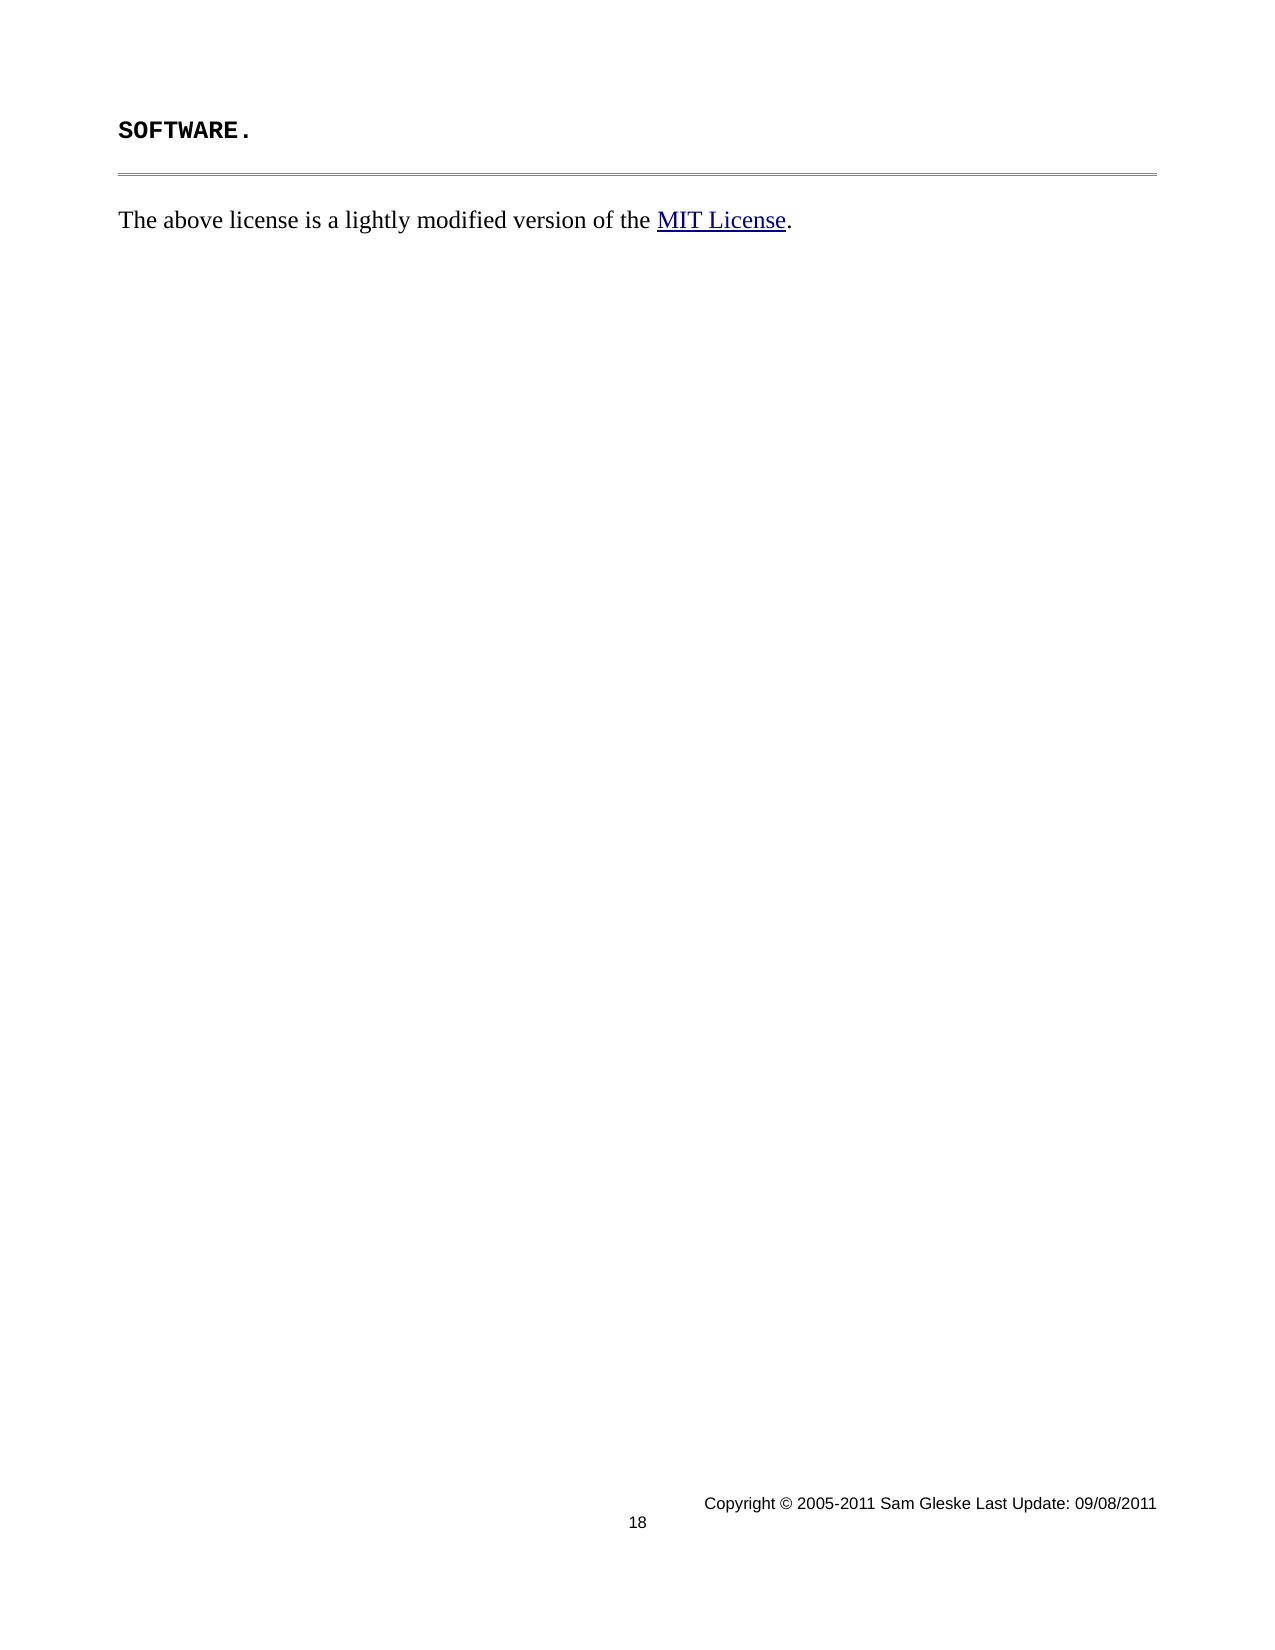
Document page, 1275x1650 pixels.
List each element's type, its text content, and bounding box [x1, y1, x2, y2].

text SOFTWARE. [118, 118, 1157, 146]
text The above license is a lightly modified version of the MIT License. [118, 205, 1157, 234]
